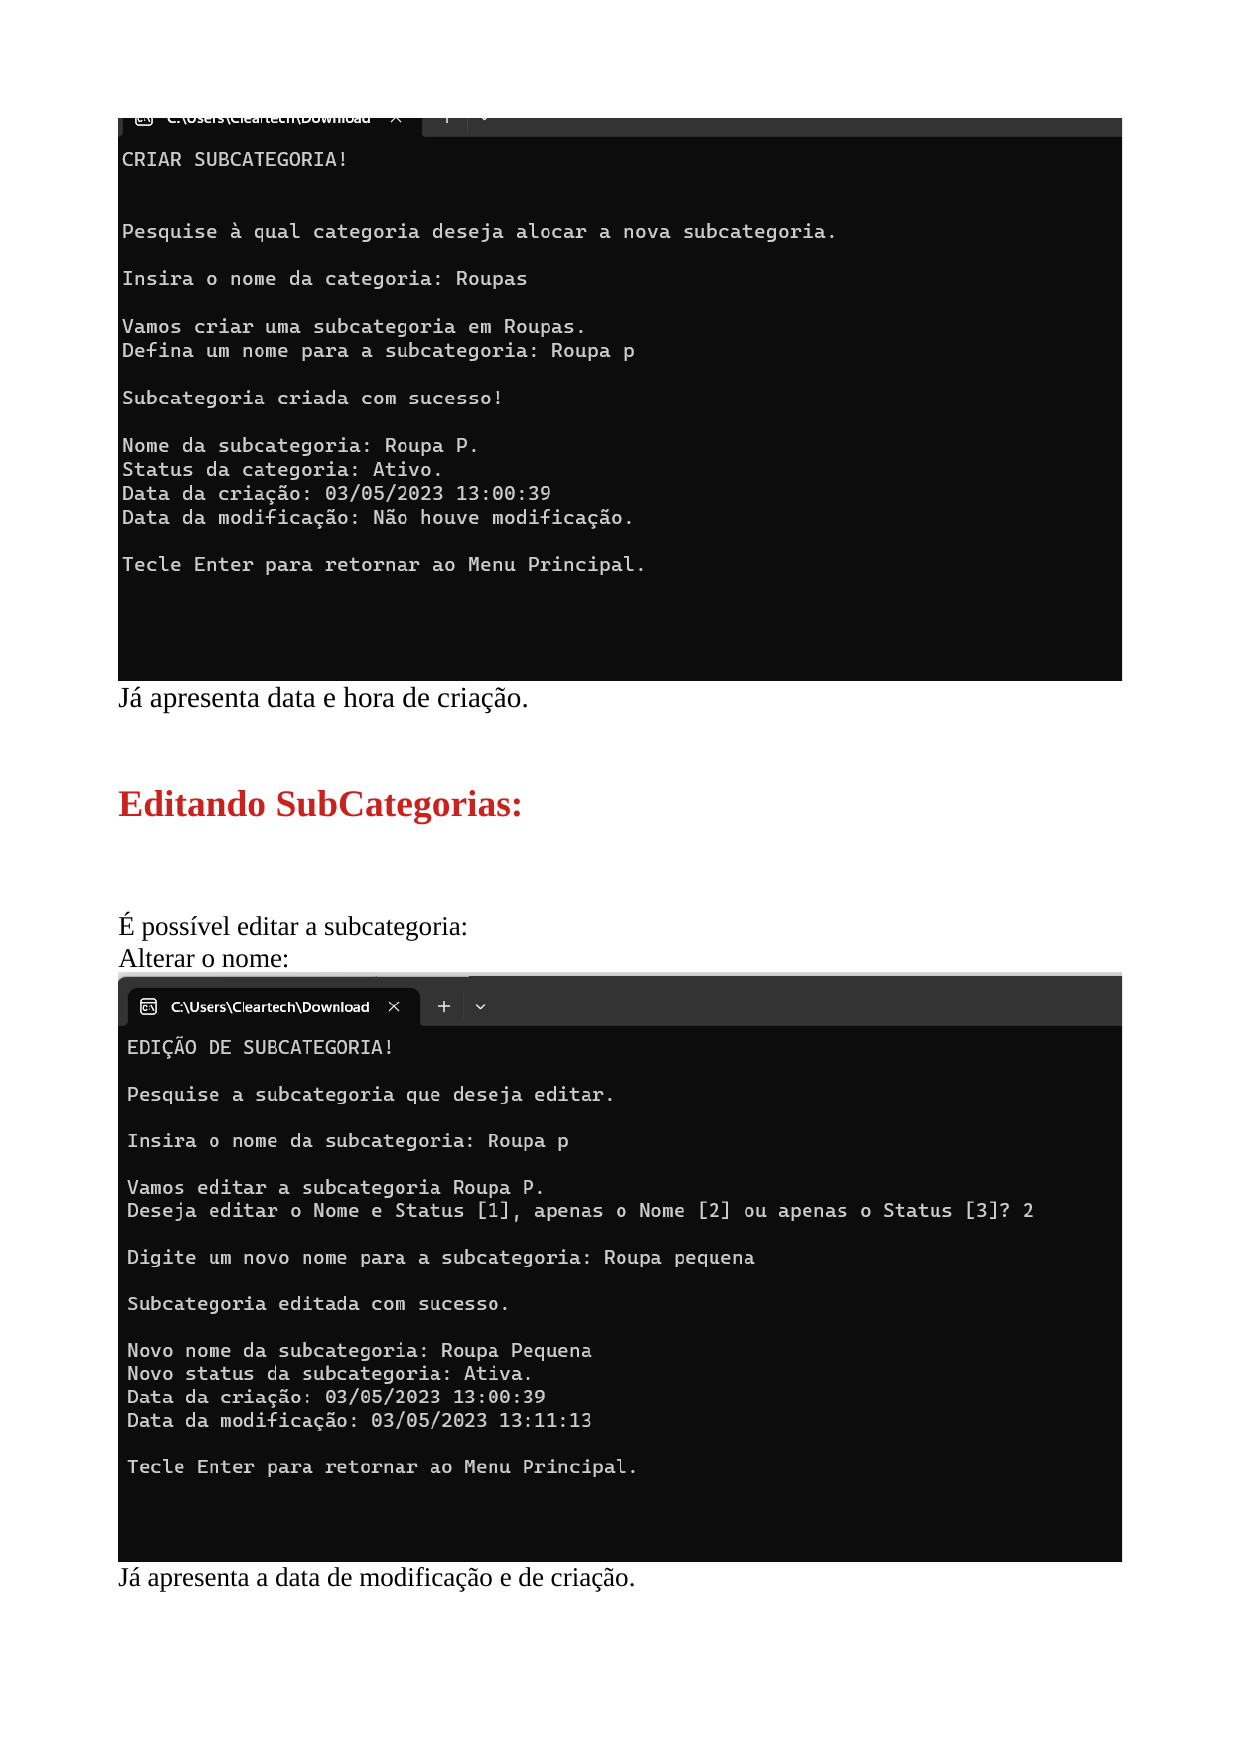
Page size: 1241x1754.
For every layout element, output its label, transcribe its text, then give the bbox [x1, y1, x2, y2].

text É possível editar a subcategoria: [118, 911, 1122, 942]
picture [118, 118, 1123, 681]
text Editando SubCategorias: [118, 781, 1122, 824]
picture [118, 972, 1123, 1562]
text Já apresenta a data de modificação e de criação. [118, 1562, 1122, 1592]
text Alterar o nome: [118, 942, 1122, 972]
text Já apresenta data e hora de criação. [118, 681, 1122, 714]
